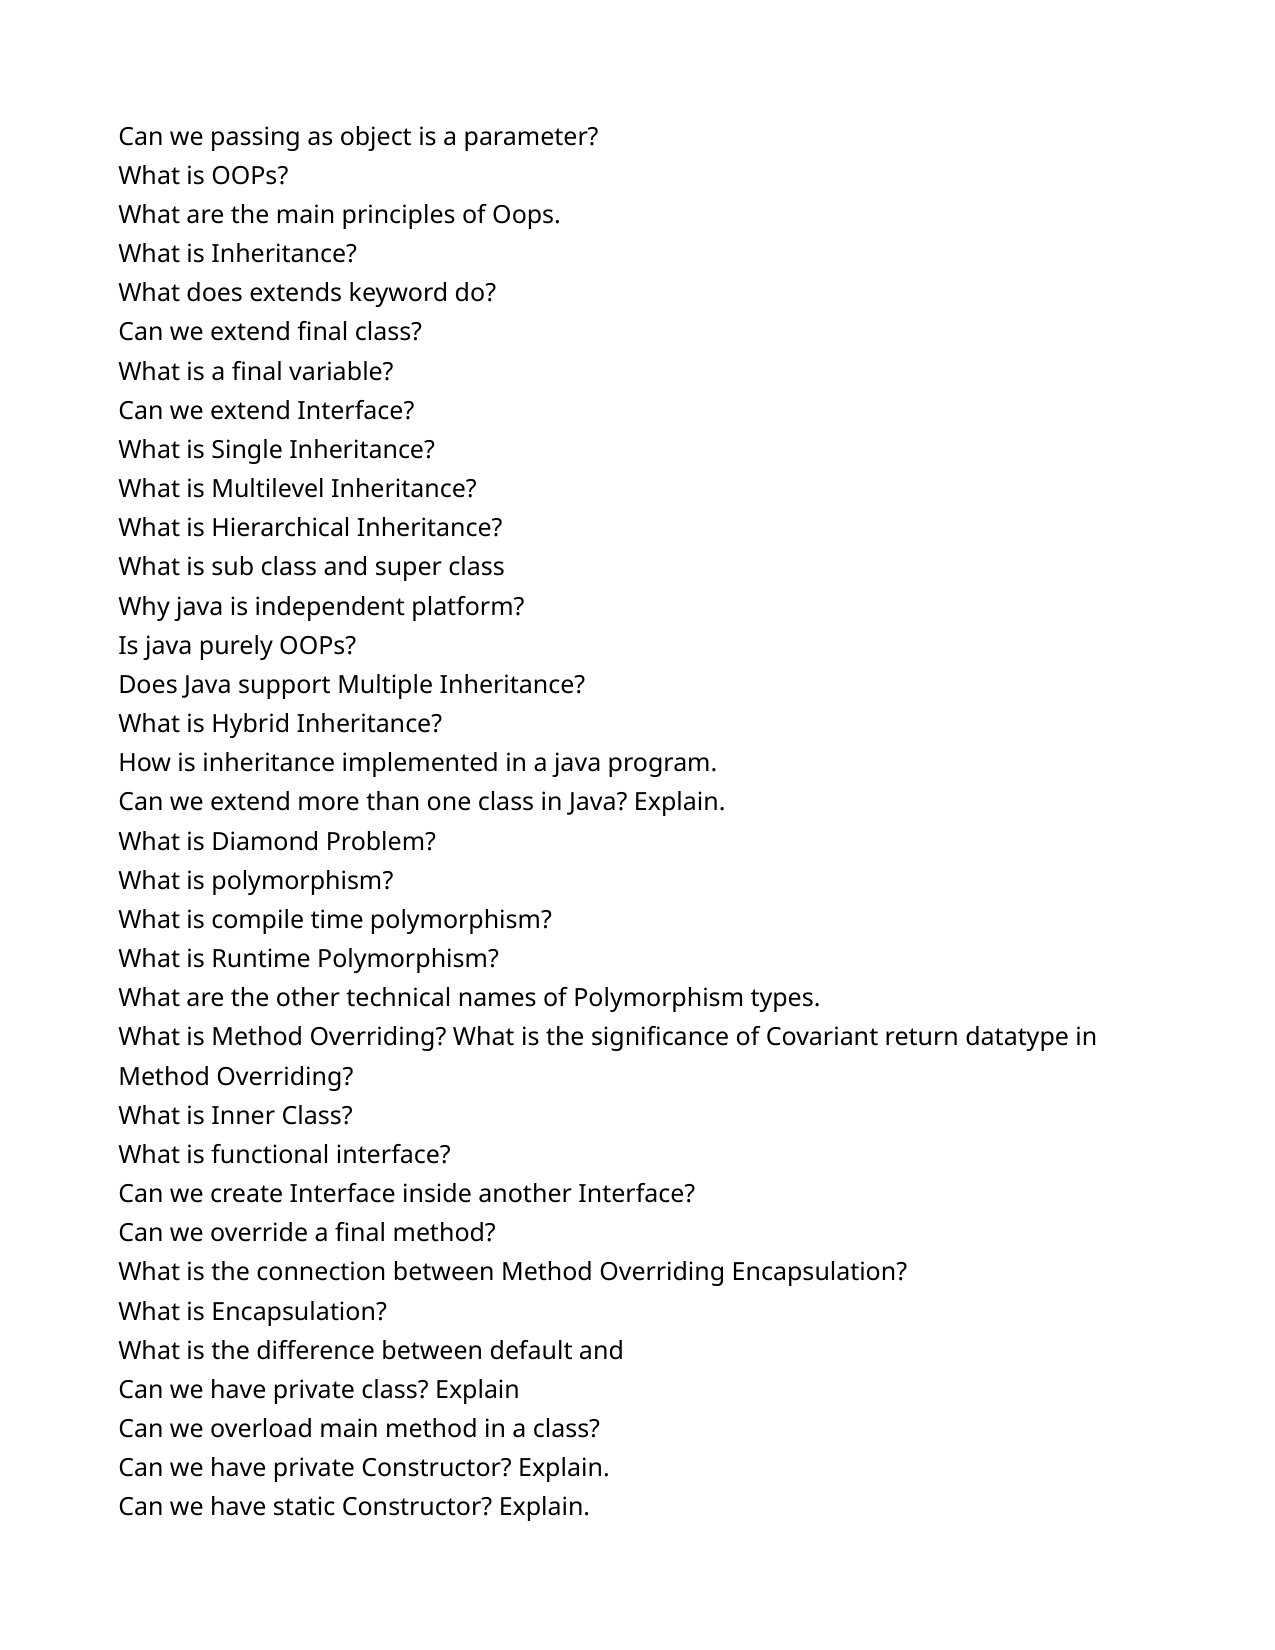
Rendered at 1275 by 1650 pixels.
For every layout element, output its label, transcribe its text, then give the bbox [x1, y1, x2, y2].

text Can we passing as object is a parameter? [118, 118, 1157, 152]
text Can we have private Constructor? Explain. [118, 1450, 1157, 1484]
text What is compile time polymorphism? [118, 901, 1157, 936]
text Can we extend more than one class in Java? Explain. [118, 784, 1157, 818]
text What is Diamond Problem? [118, 823, 1157, 857]
text What is Multilevel Inheritance? [118, 471, 1157, 505]
text What is Inner Class? [118, 1097, 1157, 1131]
text What is polymorphism? [118, 862, 1157, 896]
text Can we extend final class? [118, 314, 1157, 348]
text What is Method Overriding? What is the significance of Covariant return datatype in Method Overriding? [118, 1019, 1157, 1092]
text What is the difference between default and [118, 1332, 1157, 1366]
text What is Hybrid Inheritance? [118, 706, 1157, 740]
text Can we have private class? Explain [118, 1371, 1157, 1406]
text Can we overload main method in a class? [118, 1411, 1157, 1445]
text What is Encapsulation? [118, 1293, 1157, 1327]
text What are the main principles of Oops. [118, 196, 1157, 231]
text What is OOPs? [118, 157, 1157, 191]
text Can we override a final method? [118, 1215, 1157, 1249]
text Is java purely OOPs? [118, 627, 1157, 661]
text What is Single Inheritance? [118, 431, 1157, 466]
text What is Runtime Polymorphism? [118, 941, 1157, 975]
text Can we create Interface inside another Interface? [118, 1176, 1157, 1210]
text What is Hierarchical Inheritance? [118, 510, 1157, 544]
text Does Java support Multiple Inheritance? [118, 666, 1157, 701]
text What is functional interface? [118, 1136, 1157, 1171]
text How is inheritance implemented in a java program. [118, 745, 1157, 779]
text What are the other technical names of Polymorphism types. [118, 980, 1157, 1014]
text What is a final variable? [118, 353, 1157, 387]
text What is the connection between Method Overriding Encapsulation? [118, 1254, 1157, 1288]
text Can we have static Constructor? Explain. [118, 1489, 1157, 1523]
text What is sub class and super class [118, 549, 1157, 583]
text Why java is independent platform? [118, 588, 1157, 622]
text Can we extend Interface? [118, 392, 1157, 426]
text What does extends keyword do? [118, 275, 1157, 309]
text What is Inheritance? [118, 236, 1157, 270]
